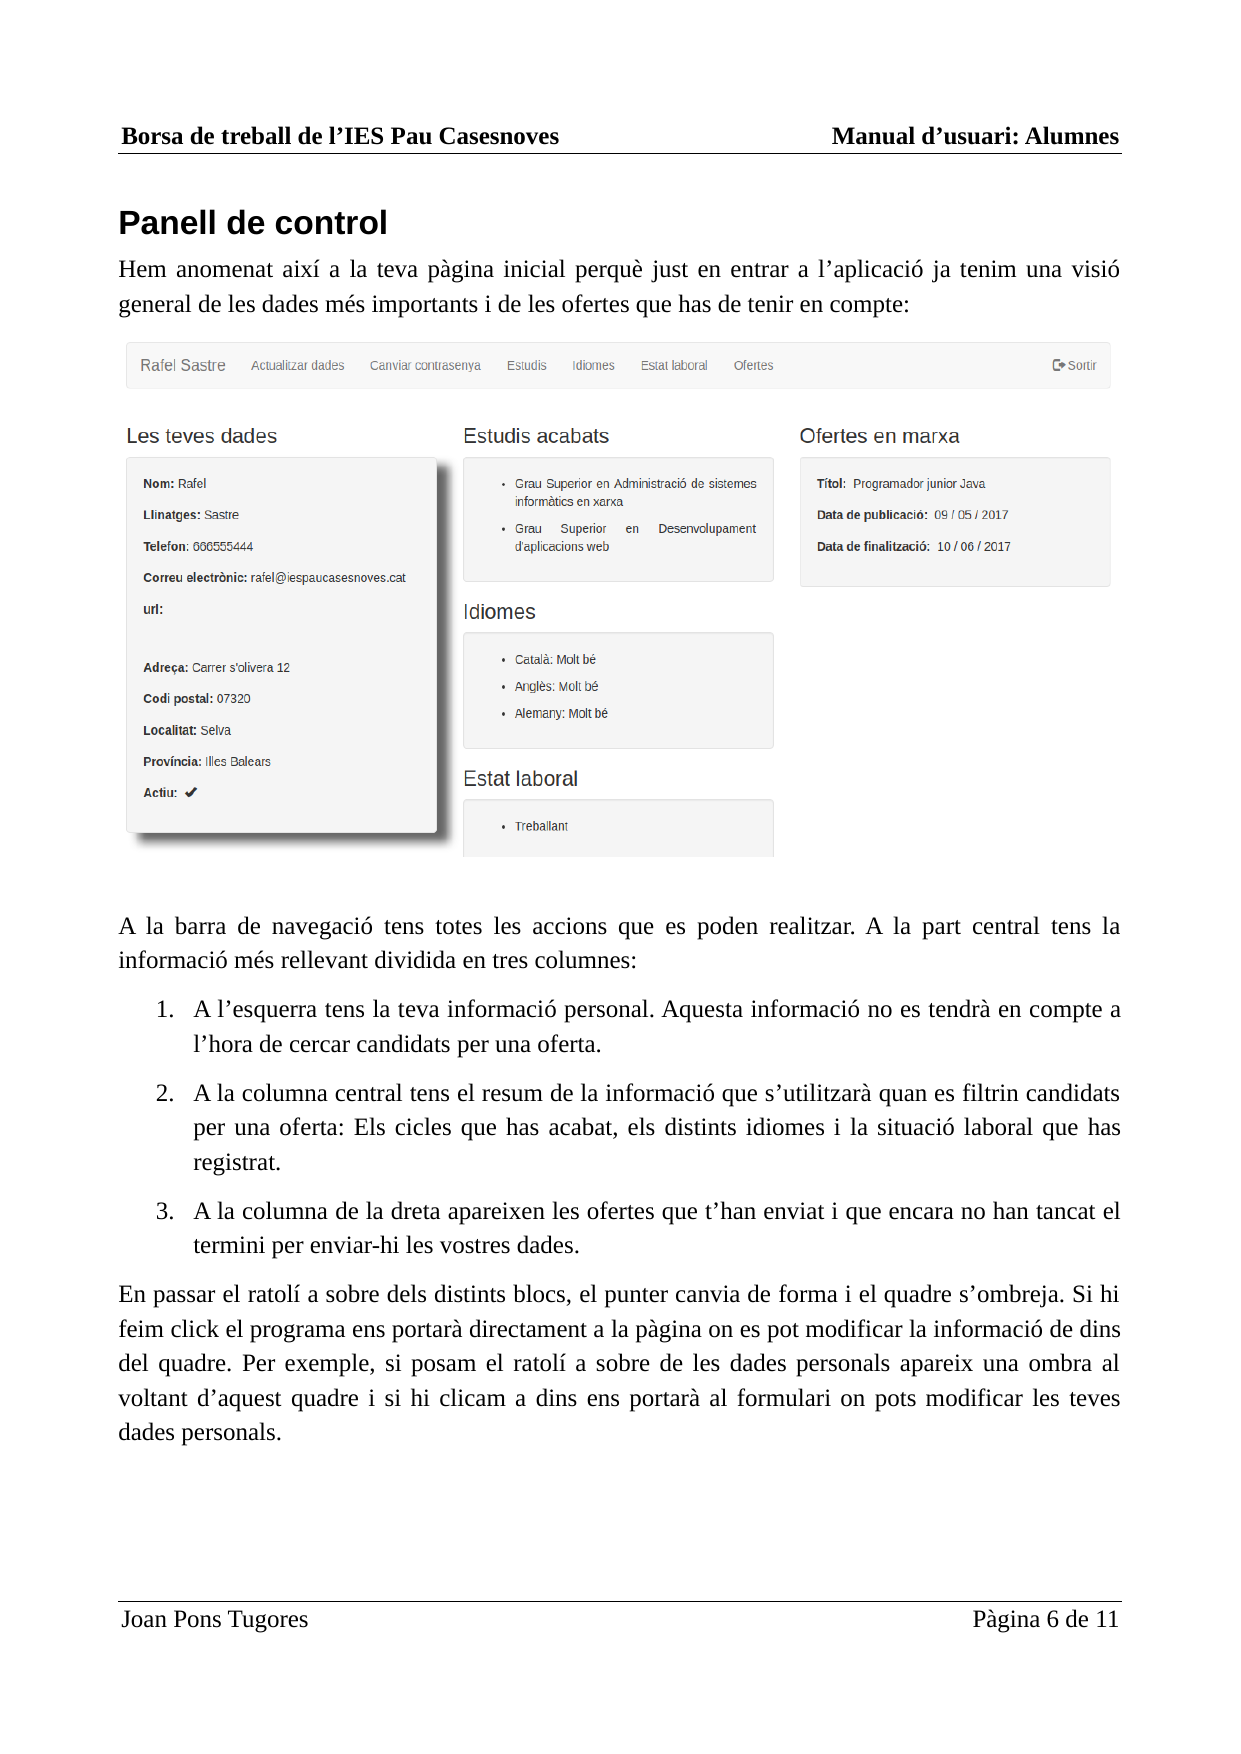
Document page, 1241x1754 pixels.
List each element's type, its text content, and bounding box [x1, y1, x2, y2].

subtitle Panell de control [118, 203, 1122, 242]
list A la columna central tens el resum de la informació que s’utilitzarà quan es filtrin candidats per una oferta: Els cicles que has acabat, els distints idiomes i la situació laboral que has registrat. [156, 1078, 1122, 1176]
text En passar el ratolí a sobre dels distints blocs, el punter canvia de forma i el quadre s’ombreja. Si hi feim click el programa ens portarà directament a la pàgina on es pot modificar la informació de dins del quadre. Per exemple, si posam el ratolí a sobre de les dades personals apareix una ombra al voltant d’aquest quadre i si hi clicam a dins ens portarà al formulari on pots modificar les teves dades personals. [118, 1279, 1122, 1446]
list A la columna de la dreta apareixen les ofertes que t’han enviat i que encara no han tancat el termini per enviar-hi les vostres dades. [156, 1196, 1122, 1259]
picture [118, 337, 1123, 857]
list A l’esquerra tens la teva informació personal. Aquesta informació no es tendrà en compte a l’hora de cercar candidats per una oferta. [156, 994, 1122, 1058]
text Hem anomenat així a la teva pàgina inicial perquè just en entrar a l’aplicació ja tenim una visió general de les dades més importants i de les ofertes que has de tenir en compte: [118, 254, 1122, 317]
text A la barra de navegació tens totes les accions que es poden realitzar. A la part central tens la informació més rellevant dividida en tres columnes: [118, 911, 1122, 974]
